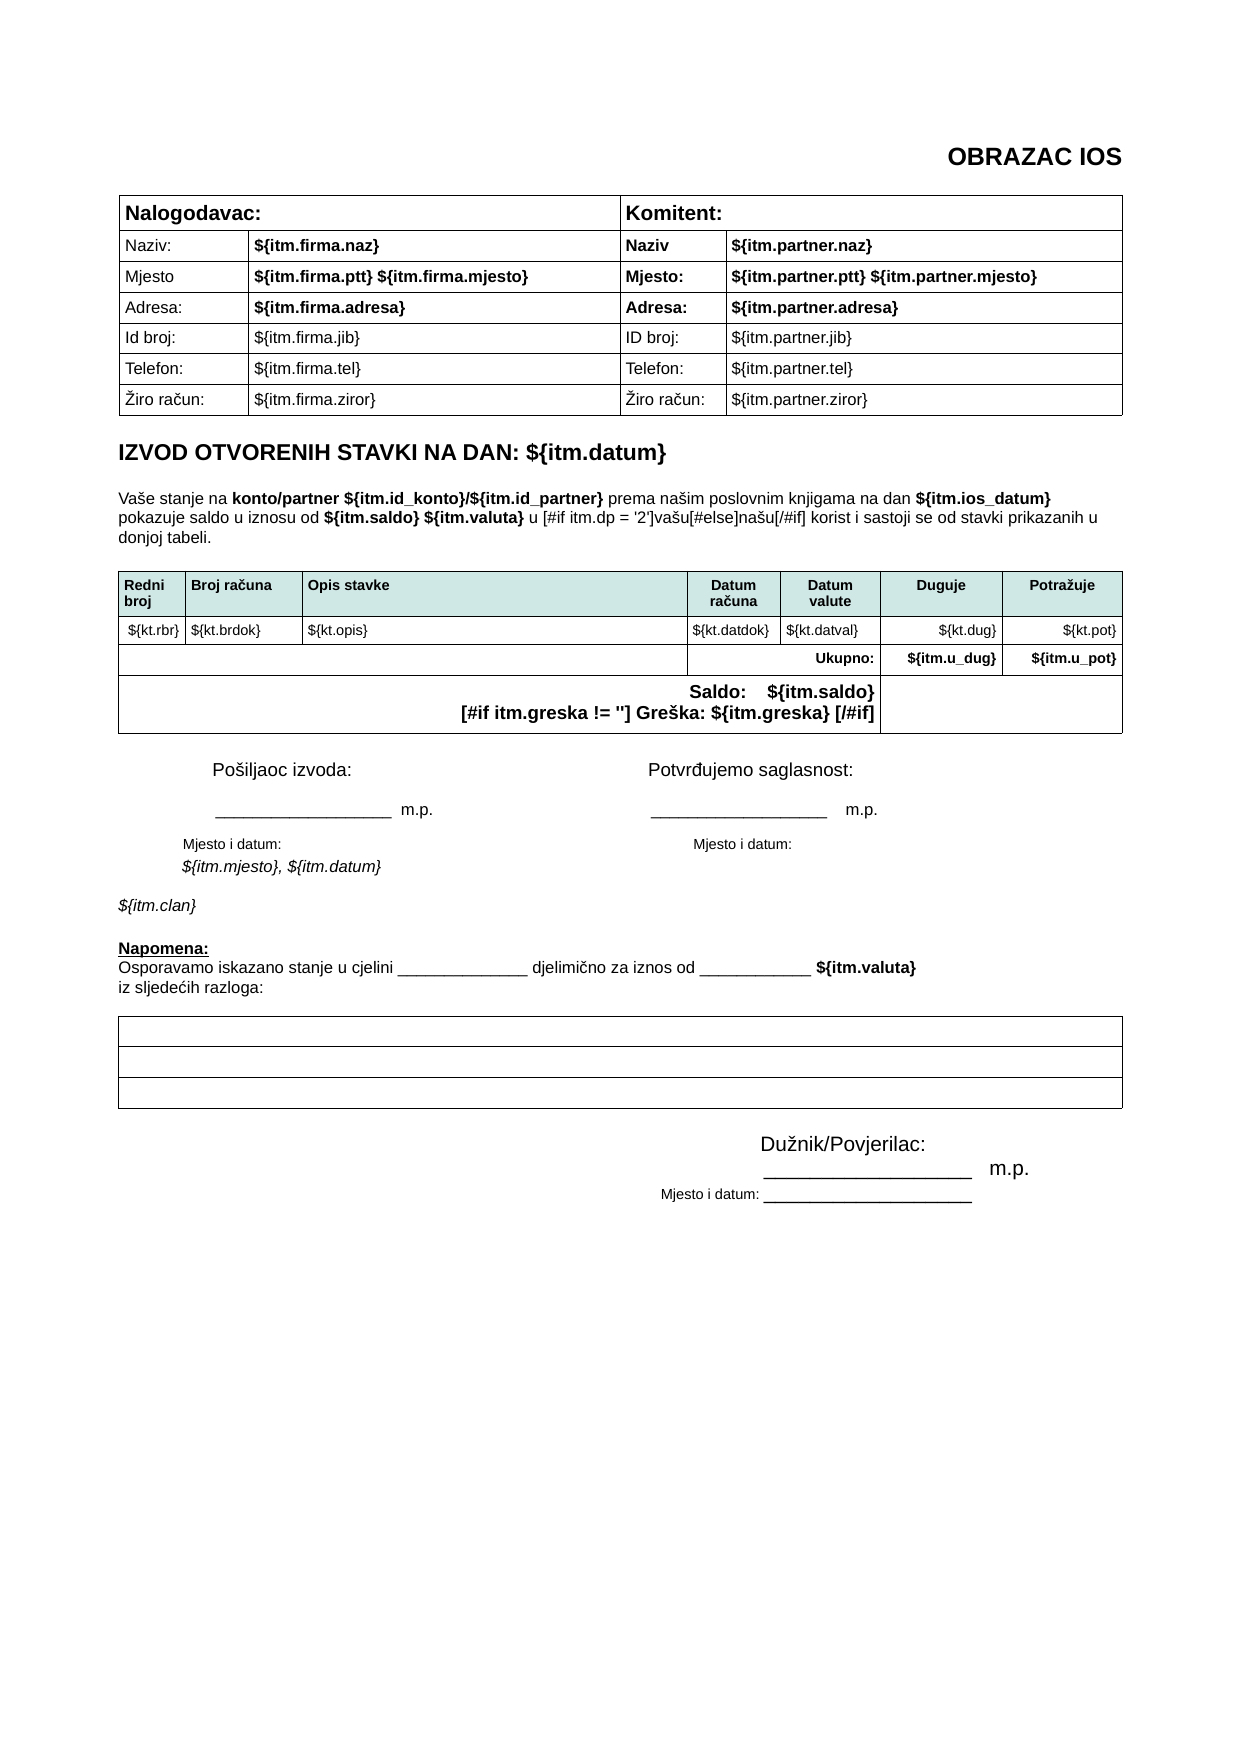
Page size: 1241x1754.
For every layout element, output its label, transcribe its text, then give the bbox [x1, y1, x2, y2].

table_cell Id broj: [120, 324, 248, 353]
table_cell ${kt.datdok} [688, 617, 780, 644]
table_header Nalogodavac: [120, 196, 620, 230]
table_cell ${kt.pot} [1003, 617, 1122, 644]
table_cell ${itm.firma.jib} [249, 324, 620, 353]
table_cell [119, 1047, 1122, 1077]
table_header Broj računa [186, 572, 302, 616]
table_cell Mjesto: [621, 262, 726, 292]
text ${itm.clan} [118, 896, 1122, 915]
table_header Datum valute [781, 572, 880, 616]
table_cell Žiro račun: [621, 385, 726, 415]
table_cell ${itm.firma.ptt} ${itm.firma.mjesto} [249, 262, 620, 292]
table_cell ${itm.partner.naz} [727, 231, 1122, 261]
table_cell Žiro račun: [120, 385, 248, 415]
table_cell [119, 1078, 1122, 1108]
table_header [119, 1017, 1122, 1046]
table_cell ${itm.firma.adresa} [249, 293, 620, 322]
table_cell Naziv [621, 231, 726, 261]
table_cell ${kt.datval} [781, 617, 880, 644]
table_cell ID broj: [621, 324, 726, 353]
table_cell Mjesto [120, 262, 248, 292]
table_cell Telefon: [120, 354, 248, 384]
table_cell ${kt.dug} [881, 617, 1002, 644]
text Napomena: [118, 939, 1122, 958]
text @text:section [#list ios.ios_item as itm] @/text:section [/#list] [118, 118, 1122, 142]
table_cell Naziv: [120, 231, 248, 261]
text ${itm.mjesto}, ${itm.datum} [118, 853, 1122, 877]
table_cell [881, 676, 1122, 733]
table_cell ${itm.partner.adresa} [727, 293, 1122, 322]
table_cell ${kt.opis} [303, 617, 687, 644]
table_header Potražuje [1003, 572, 1122, 616]
table_cell Telefon: [621, 354, 726, 384]
text OBRAZAC IOS [118, 142, 1122, 171]
text Vaše stanje na konto/partner ${itm.id_konto}/${itm.id_partner} prema našim poslovnim knjigama na dan ${itm.ios_datum} pokazuje saldo u iznosu od ${itm.saldo} ${itm.valuta} u [#if itm.dp = '2']vašu[#else]našu[/#if] korist i sastoji se od stavki prikazanih u donjoj tabeli. [118, 489, 1122, 547]
table_cell ${itm.partner.tel} [727, 354, 1122, 384]
table_cell ${itm.firma.tel} [249, 354, 620, 384]
table_cell ${itm.u_pot} [1003, 645, 1122, 675]
table_cell Adresa: [120, 293, 248, 322]
table_cell Adresa: [621, 293, 726, 322]
table_cell [119, 645, 687, 675]
table_cell ${itm.firma.naz} [249, 231, 620, 261]
table_cell ${itm.partner.jib} [727, 324, 1122, 353]
text Mjesto i datum: Mjesto i datum: [118, 819, 1122, 853]
table_header Redni broj [119, 572, 185, 616]
table_cell @table:table-row [#list itm.data_kartica as kt] @/table:table-row [/#list] ${kt.rbr} [119, 617, 185, 644]
table_cell ${itm.partner.ziror} [727, 385, 1122, 415]
table_cell Ukupno: [688, 645, 880, 675]
table_cell ${kt.brdok} [186, 617, 302, 644]
table_cell Saldo: ${itm.saldo} [#if itm.greska != ''] Greška: ${itm.greska} [/#if] [119, 676, 880, 733]
table_header Datum računa [688, 572, 780, 616]
table_cell ${itm.firma.ziror} [249, 385, 620, 415]
table_header Duguje [881, 572, 1002, 616]
table_header Komitent: [621, 196, 1122, 230]
text Osporavamo iskazano stanje u cjelini ______________ djelimično za iznos od ____________ ${itm.valuta} iz sljedećih razloga: [118, 958, 1122, 1016]
text Mjesto i datum: __________________ [118, 1180, 1122, 1204]
table_cell ${itm.u_dug} [881, 645, 1002, 675]
table_cell ${itm.partner.ptt} ${itm.partner.mjesto} [727, 262, 1122, 292]
text IZVOD OTVORENIH STAVKI NA DAN: ${itm.datum} [118, 439, 1122, 465]
text Dužnik/Povjerilac: [118, 1132, 1122, 1156]
text Pošiljaoc izvoda: Potvrđujemo saglasnost: [118, 757, 1122, 781]
text __________________ m.p. [118, 1156, 1122, 1180]
text ___________________ m.p. ___________________ m.p. [118, 800, 1122, 819]
table_header Opis stavke [303, 572, 687, 616]
